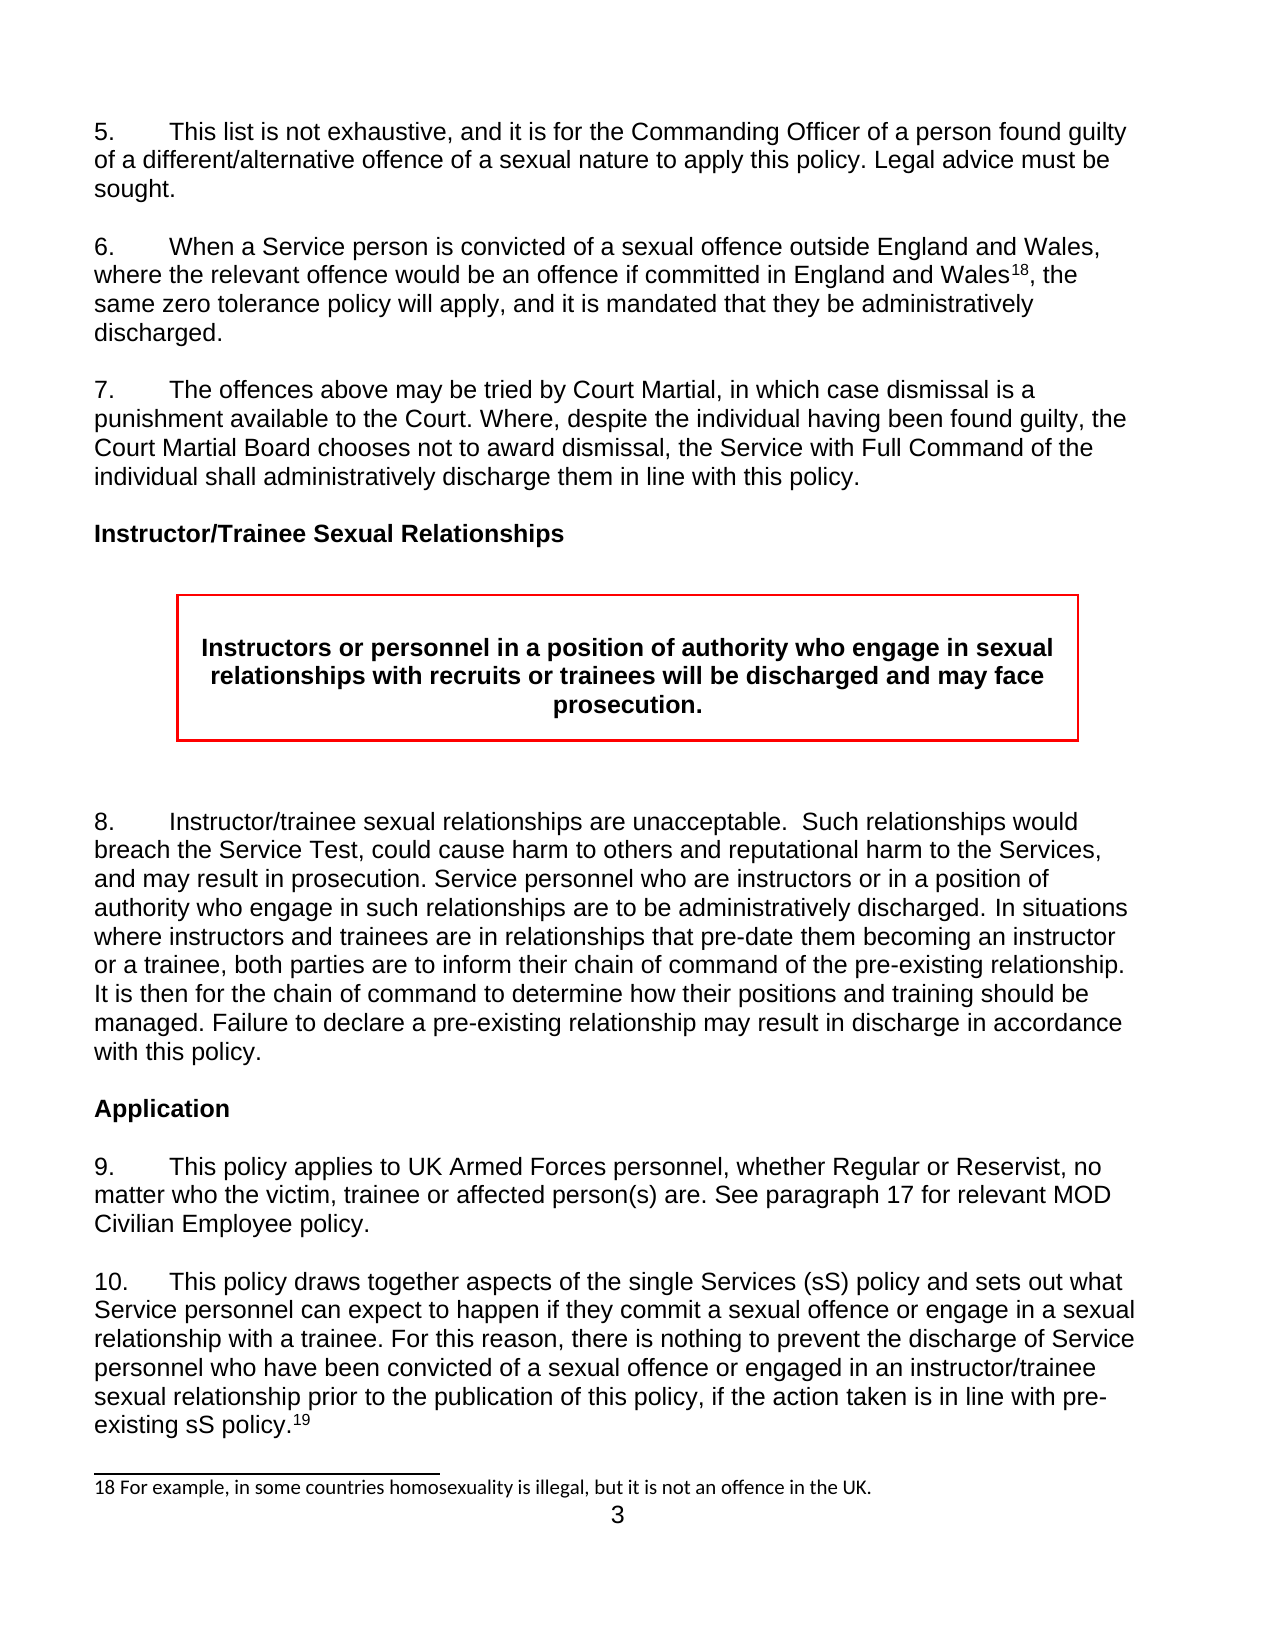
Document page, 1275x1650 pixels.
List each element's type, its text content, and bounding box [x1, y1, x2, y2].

text 9. This policy applies to UK Armed Forces personnel, whether Regular or Reservist, no matter who the victim, trainee or affected person(s) are. See paragraph 17 for relevant MOD Civilian Employee policy. [94, 1152, 1141, 1238]
text For example, in some countries homosexuality is illegal, but it is not an offence in the UK. [94, 1474, 1141, 1500]
text 6. When a Service person is convicted of a sexual offence outside England and Wales, where the relevant offence would be an offence if committed in England and Wales, the same zero tolerance policy will apply, and it is mandated that they be administratively discharged. [94, 232, 1141, 347]
text 10. This policy draws together aspects of the single Services (sS) policy and sets out what Service personnel can expect to happen if they commit a sexual offence or engage in a sexual relationship with a trainee. For this reason, there is nothing to prevent the discharge of Service personnel who have been convicted of a sexual offence or engaged in an instructor/trainee sexual relationship prior to the publication of this policy, if the action taken is in line with pre-existing sS policy. [94, 1267, 1141, 1439]
text Instructor/Trainee Sexual Relationships [94, 519, 1141, 548]
text Instructors or personnel in a position of authority who engage in sexual relationships with recruits or trainees will be discharged and may face prosecution. [193, 632, 1062, 719]
text 8. Instructor/trainee sexual relationships are unacceptable. Such relationships would breach the Service Test, could cause harm to others and reputational harm to the Services, and may result in prosecution. Service personnel who are instructors or in a position of authority who engage in such relationships are to be administratively discharged. In situations where instructors and trainees are in relationships that pre-date them becoming an instructor or a trainee, both parties are to inform their chain of command of the pre-existing relationship. It is then for the chain of command to determine how their positions and training should be managed. Failure to declare a pre-existing relationship may result in discharge in accordance with this policy. [94, 807, 1141, 1065]
text 5. This list is not exhaustive, and it is for the Commanding Officer of a person found guilty of a different/alternative offence of a sexual nature to apply this policy. Legal advice must be sought. [94, 117, 1141, 203]
text Application [94, 1094, 1141, 1123]
text 7. The offences above may be tried by Court Martial, in which case dismissal is a punishment available to the Court. Where, despite the individual having been found guilty, the Court Martial Board chooses not to award dismissal, the Service with Full Command of the individual shall administratively discharge them in line with this policy. [94, 375, 1141, 490]
